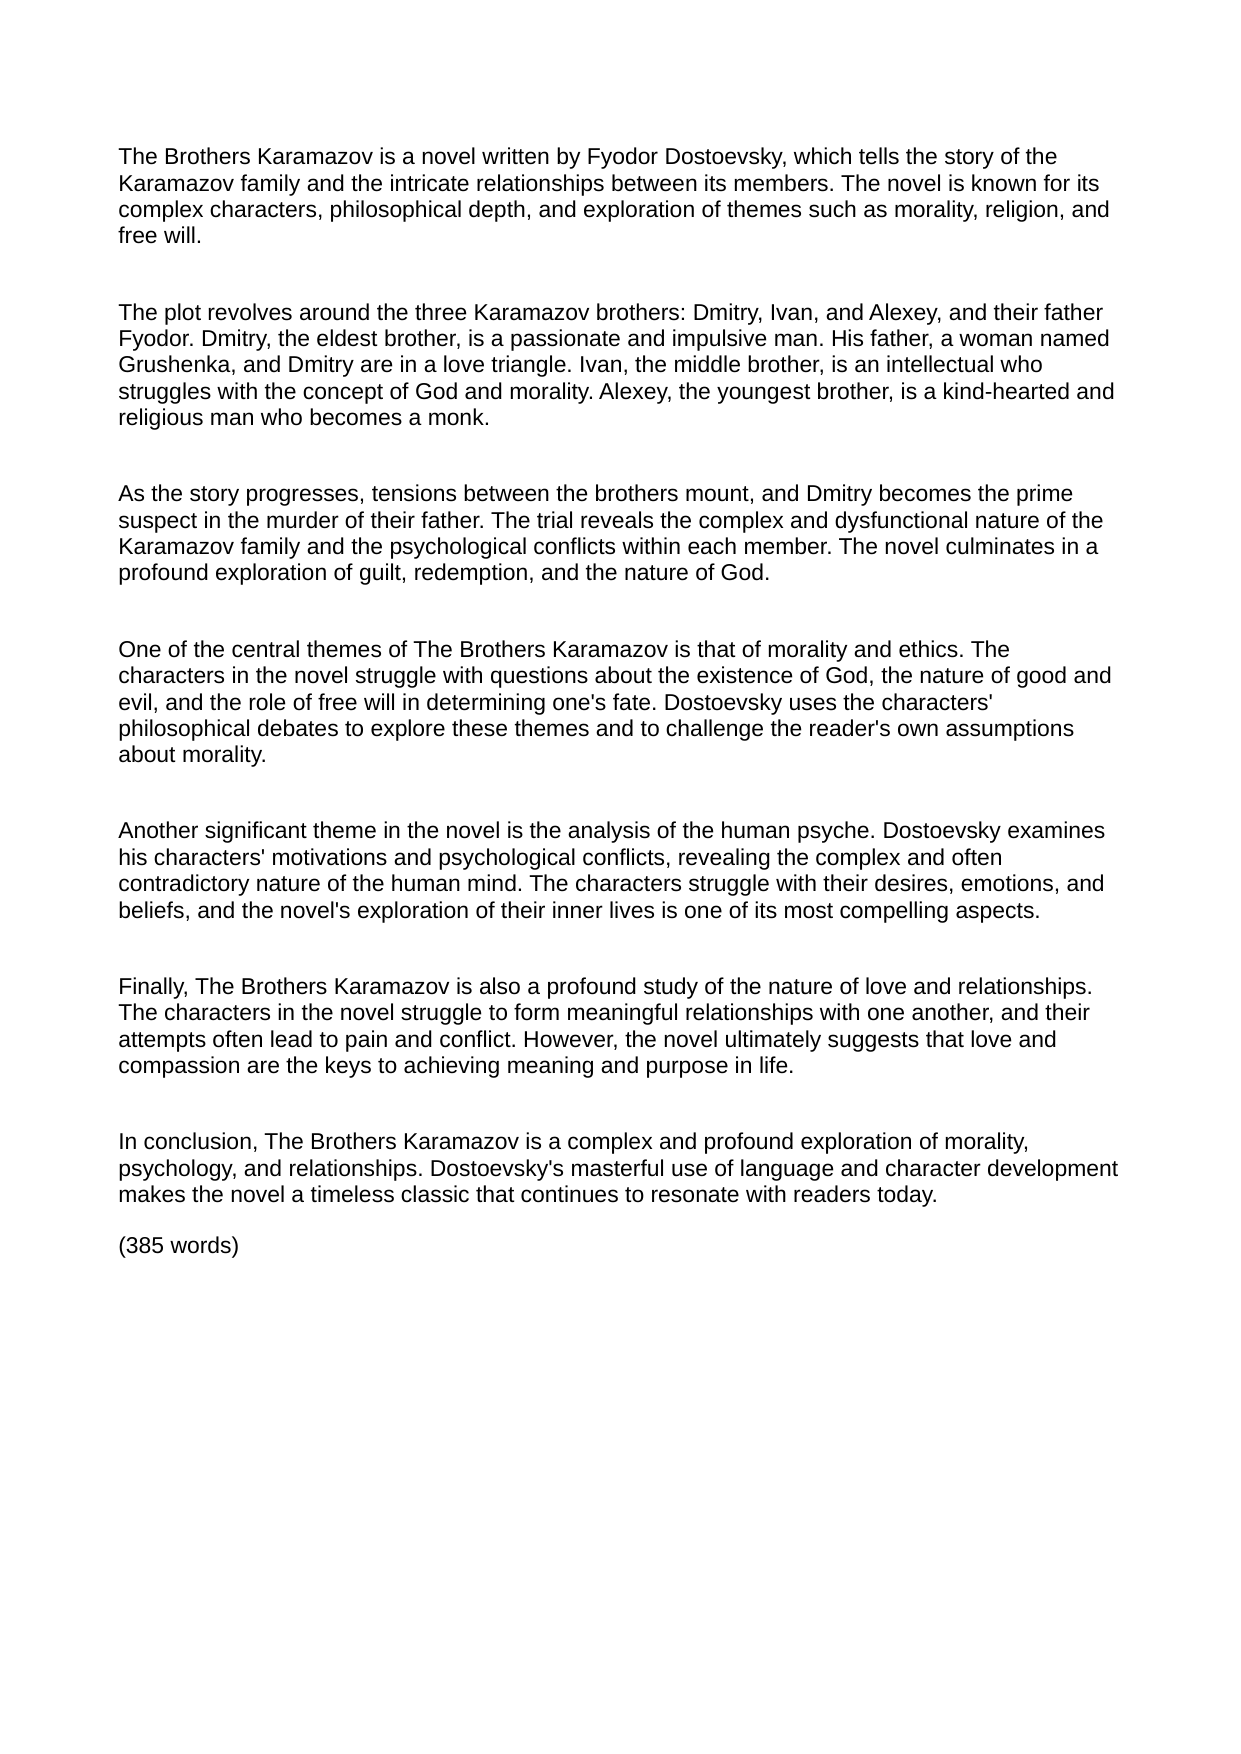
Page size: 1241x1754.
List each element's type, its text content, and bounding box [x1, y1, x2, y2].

text The Brothers Karamazov is a novel written by Fyodor Dostoevsky, which tells the story of the Karamazov family and the intricate relationships between its members. The novel is known for its complex characters, philosophical depth, and exploration of themes such as morality, religion, and free will. [118, 143, 1122, 248]
text (385 words) [118, 1232, 1122, 1259]
text The plot revolves around the three Karamazov brothers: Dmitry, Ivan, and Alexey, and their father Fyodor. Dmitry, the eldest brother, is a passionate and impulsive man. His father, a woman named Grushenka, and Dmitry are in a love triangle. Ivan, the middle brother, is an intellectual who struggles with the concept of God and morality. Alexey, the youngest brother, is a kind-hearted and religious man who becomes a monk. [118, 298, 1122, 430]
text Finally, The Brothers Karamazov is also a profound study of the nature of love and relationships. The characters in the novel struggle to form meaningful relationships with one another, and their attempts often lead to pain and conflict. However, the novel ultimately suggests that love and compassion are the keys to achieving meaning and purpose in life. [118, 973, 1122, 1078]
text Another significant theme in the novel is the analysis of the human psyche. Dostoevsky examines his characters' motivations and psychological conflicts, revealing the complex and often contradictory nature of the human mind. The characters struggle with their desires, emotions, and beliefs, and the novel's exploration of their inner lives is one of its most compelling aspects. [118, 817, 1122, 923]
text As the story progresses, tensions between the brothers mount, and Dmitry becomes the prime suspect in the murder of their father. The trial reveals the complex and dysfunctional nature of the Karamazov family and the psychological conflicts within each member. The novel culminates in a profound exploration of guilt, redemption, and the nature of God. [118, 480, 1122, 586]
text One of the central themes of The Brothers Karamazov is that of morality and ethics. The characters in the novel struggle with questions about the existence of God, the nature of good and evil, and the role of free will in determining one's fate. Dostoevsky uses the characters' philosophical debates to explore these themes and to challenge the reader's own assumptions about morality. [118, 636, 1122, 767]
text In conclusion, The Brothers Karamazov is a complex and profound exploration of morality, psychology, and relationships. Dostoevsky's masterful use of language and character development makes the novel a timeless classic that continues to resonate with readers today. [118, 1128, 1122, 1207]
